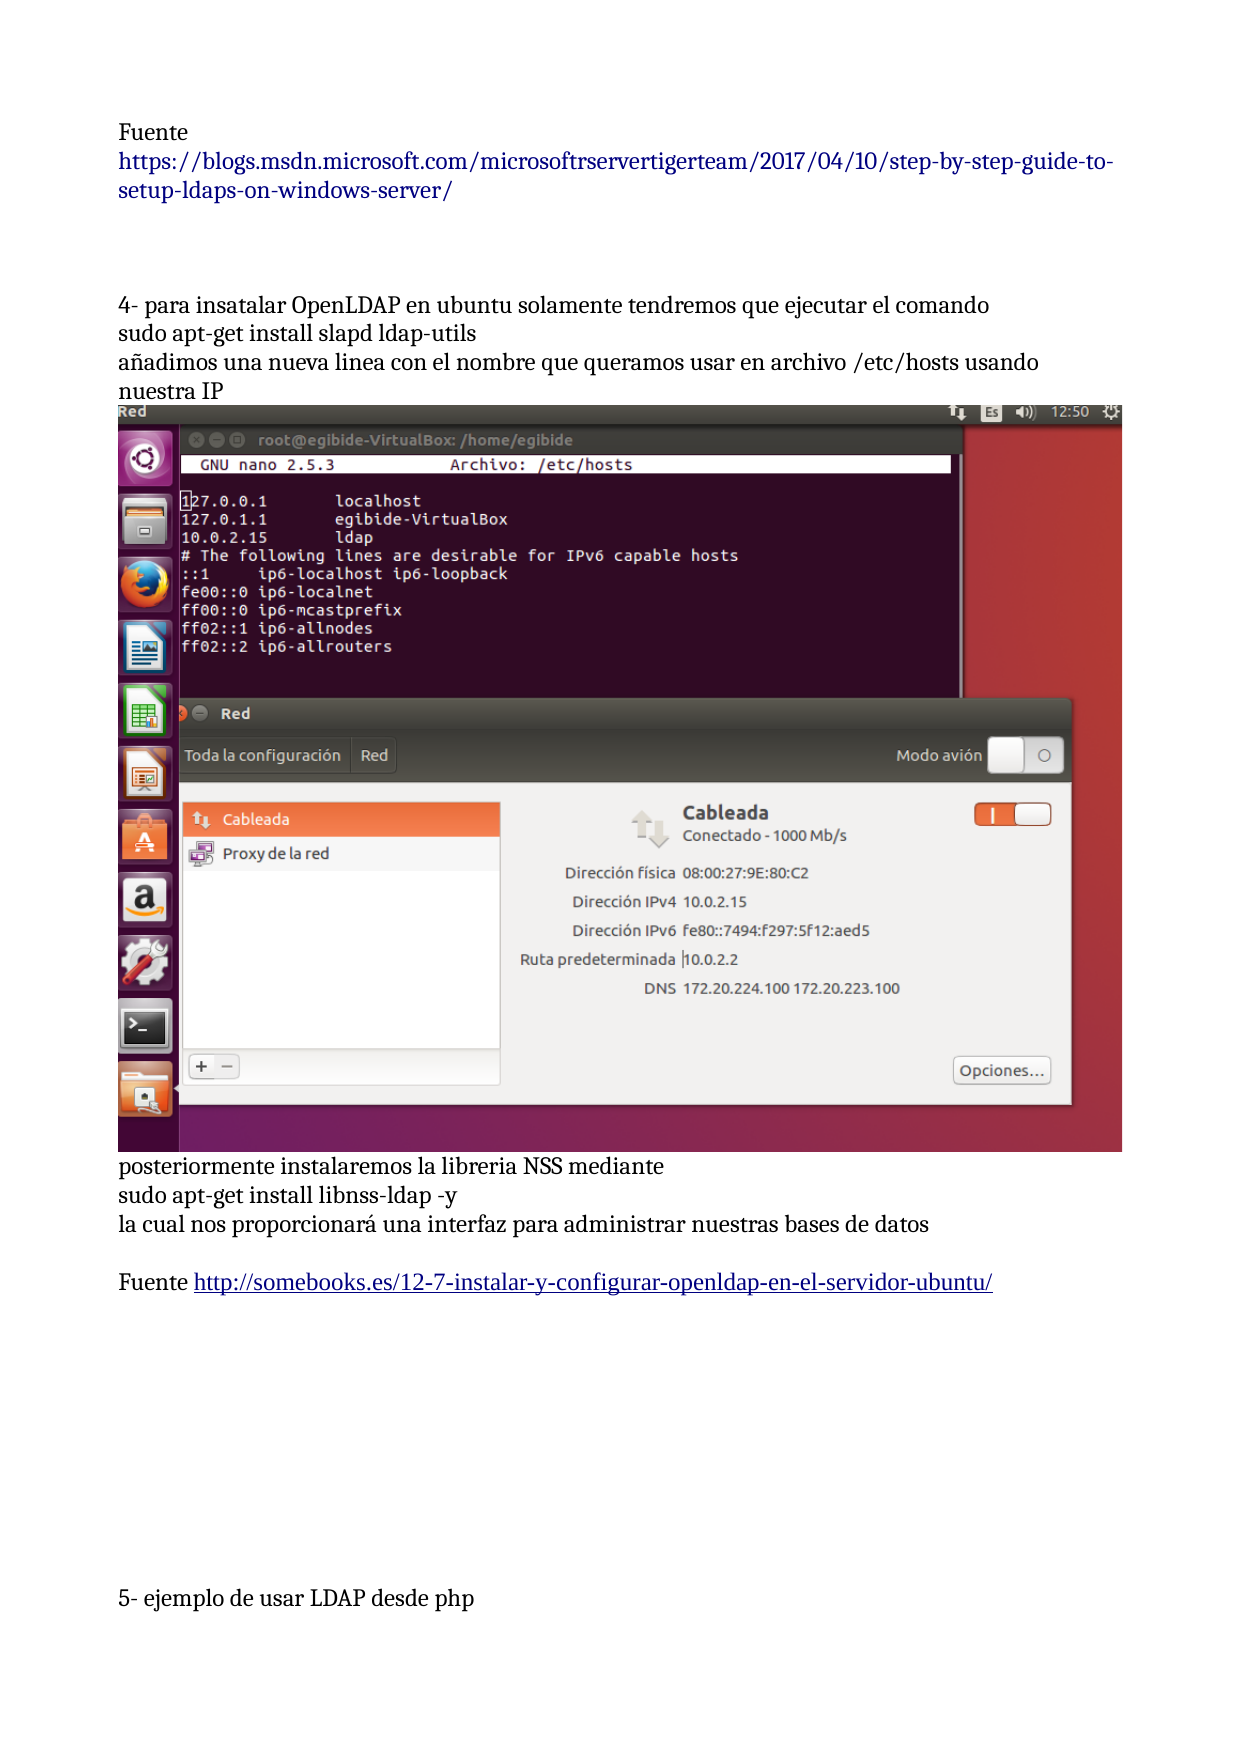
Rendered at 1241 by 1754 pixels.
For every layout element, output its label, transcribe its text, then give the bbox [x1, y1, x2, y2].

text 4- para insatalar OpenLDAP en ubuntu solamente tendremos que ejecutar el comando [118, 291, 1122, 319]
text Fuente http://somebooks.es/12-7-instalar-y-configurar-openldap-en-el-servidor-ubuntu/ [118, 1267, 1122, 1297]
text https://blogs.msdn.microsoft.com/microsoftrservertigerteam/2017/04/10/step-by-step-guide-to-setup-ldaps-on-windows-server/ [118, 147, 1122, 204]
text Fuente [118, 118, 1122, 147]
picture [118, 405, 1123, 1152]
text la cual nos proporcionará una interfaz para administrar nuestras bases de datos [118, 1209, 1122, 1238]
text añadimos una nueva linea con el nombre que queramos usar en archivo /etc/hosts usando nuestra IP [118, 348, 1122, 405]
text sudo apt-get install slapd ldap-utils [118, 319, 1122, 348]
text posteriormente instalaremos la libreria NSS mediante [118, 1152, 1122, 1181]
text 5- ejemplo de usar LDAP desde php [118, 1584, 1122, 1613]
text sudo apt-get install libnss-ldap -y [118, 1181, 1122, 1209]
